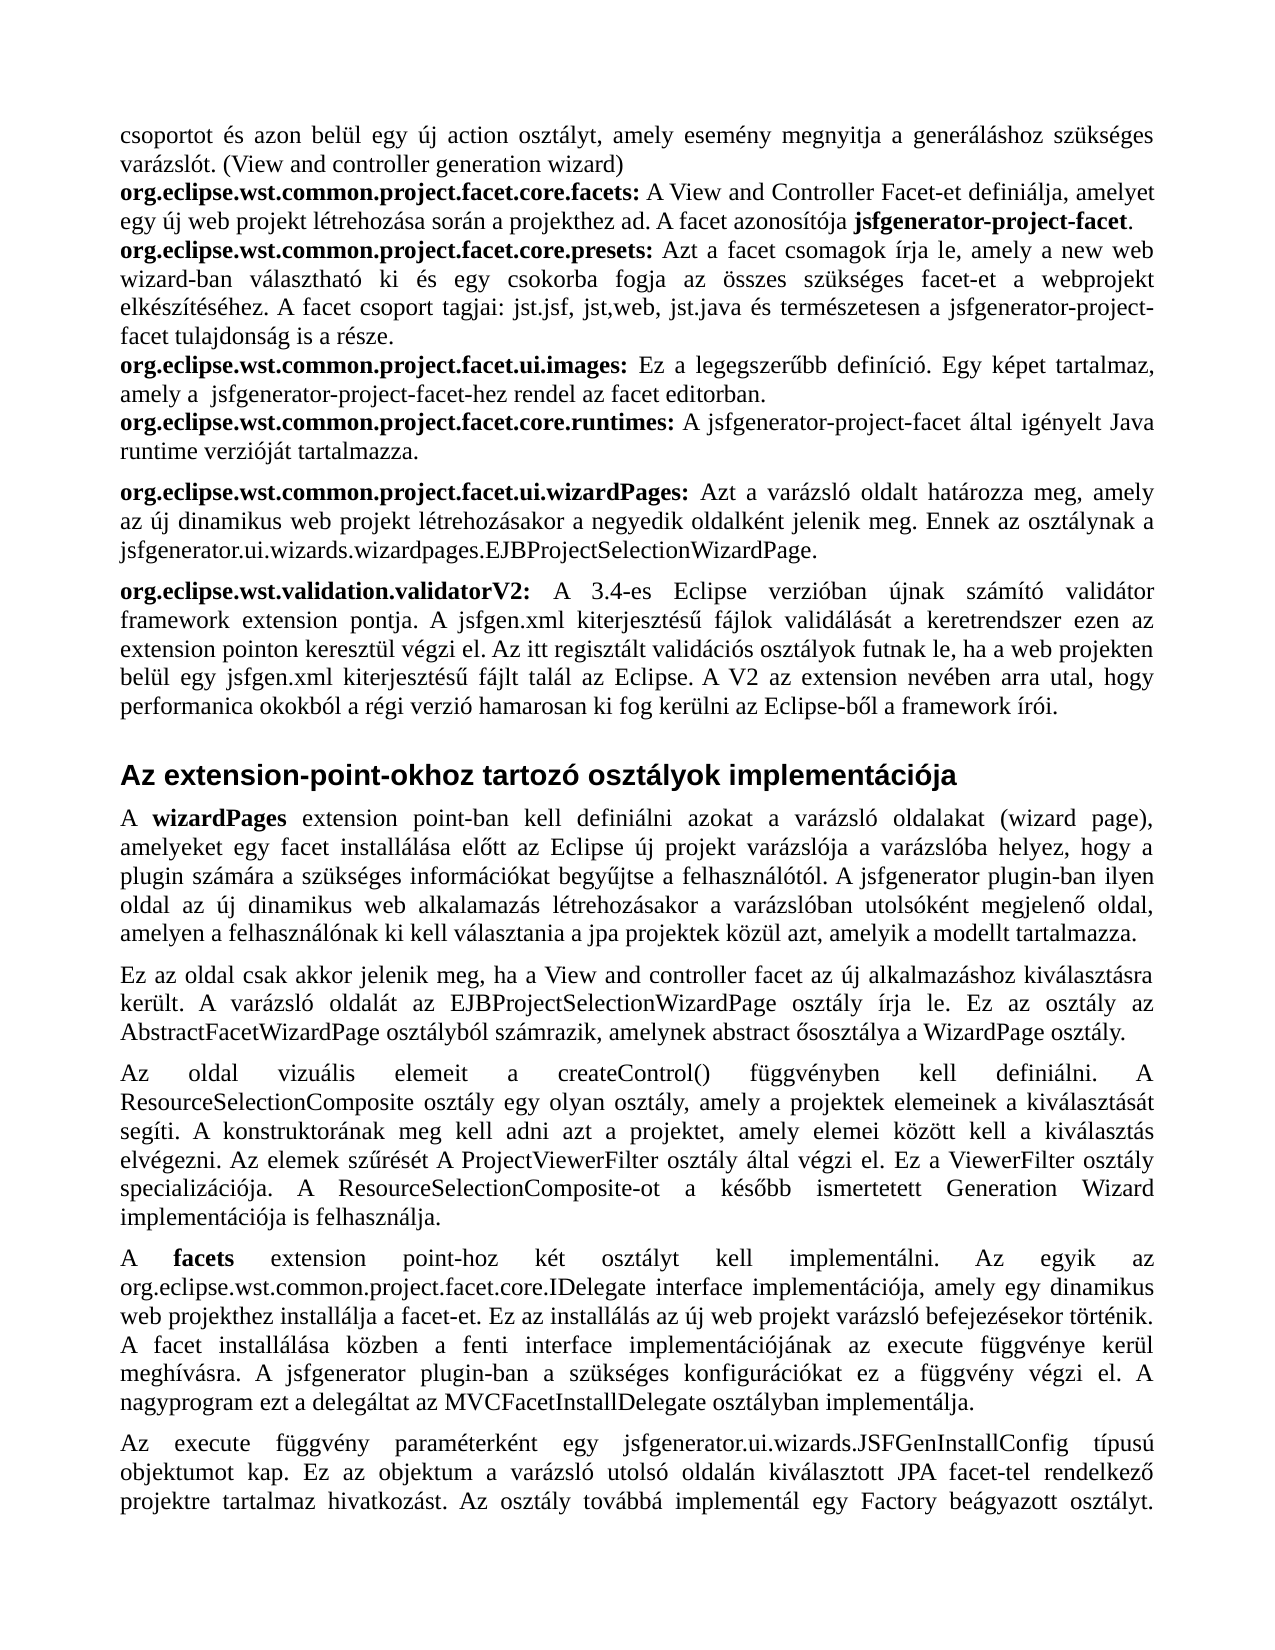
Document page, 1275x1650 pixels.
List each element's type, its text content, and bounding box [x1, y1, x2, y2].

text A facets extension point-hoz két osztályt kell implementálni. Az egyik az org.eclipse.wst.common.project.facet.core.IDelegate interface implementációja, amely egy dinamikus web projekthez installálja a facet-et. Ez az installálás az új web projekt varázsló befejezésekor történik. A facet installálása közben a fenti interface implementációjának az execute függvénye kerül meghívásra. A jsfgenerator plugin-ban a szükséges konfigurációkat ez a függvény végzi el. A nagyprogram ezt a delegáltat az MVCFacetInstallDelegate osztályban implementálja. [120, 1243, 1155, 1416]
text org.eclipse.wst.common.project.facet.ui.wizardPages: Azt a varázsló oldalt határozza meg, amely az új dinamikus web projekt létrehozásakor a negyedik oldalként jelenik meg. Ennek az osztálynak a jsfgenerator.ui.wizards.wizardpages.EJBProjectSelectionWizardPage. [120, 477, 1155, 564]
text org.eclipse.wst.common.project.facet.core.facets: A View and Controller Facet-et definiálja, amelyet egy új web projekt létrehozása során a projekthez ad. A facet azonosítója jsfgenerator-project-facet. [120, 177, 1155, 235]
text org.eclipse.wst.common.project.facet.ui.images: Ez a legegszerűbb definíció. Egy képet tartalmaz, amely a jsfgenerator-project-facet-hez rendel az facet editorban. [120, 350, 1155, 407]
text csoportot és azon belül egy új action osztályt, amely esemény megnyitja a generáláshoz szükséges varázslót. (View and controller generation wizard) [120, 120, 1155, 177]
text org.eclipse.wst.common.project.facet.core.runtimes: A jsfgenerator-project-facet által igényelt Java runtime verzióját tartalmazza. [120, 407, 1155, 465]
text org.eclipse.wst.common.project.facet.core.presets: Azt a facet csomagok írja le, amely a new web wizard-ban választható ki és egy csokorba fogja az összes szükséges facet-et a webprojekt elkészítéséhez. A facet csoport tagjai: jst.jsf, jst,web, jst.java és természetesen a jsfgenerator-project-facet tulajdonság is a része. [120, 235, 1155, 350]
text org.eclipse.wst.validation.validatorV2: A 3.4-es Eclipse verzióban újnak számító validátor framework extension pontja. A jsfgen.xml kiterjesztésű fájlok validálását a keretrendszer ezen az extension pointon keresztül végzi el. Az itt regisztált validációs osztályok futnak le, ha a web projekten belül egy jsfgen.xml kiterjesztésű fájlt talál az Eclipse. A V2 az extension nevében arra utal, hogy performanica okokból a régi verzió hamarosan ki fog kerülni az Eclipse-ből a framework írói. [120, 576, 1155, 720]
text Ez az oldal csak akkor jelenik meg, ha a View and controller facet az új alkalmazáshoz kiválasztásra került. A varázsló oldalát az EJBProjectSelectionWizardPage osztály írja le. Ez az osztály az AbstractFacetWizardPage osztályból számrazik, amelynek abstract ősosztálya a WizardPage osztály. [120, 960, 1155, 1046]
text Az execute függvény paraméterként egy jsfgenerator.ui.wizards.JSFGenInstallConfig típusú objektumot kap. Ez az objektum a varázsló utolsó oldalán kiválasztott JPA facet-tel rendelkező projektre tartalmaz hivatkozást. Az osztály továbbá implementál egy Factory beágyazott osztályt. [120, 1428, 1155, 1515]
text Az oldal vizuális elemeit a createControl() függvényben kell definiálni. A ResourceSelectionComposite osztály egy olyan osztály, amely a projektek elemeinek a kiválasztását segíti. A konstruktorának meg kell adni azt a projektet, amely elemei között kell a kiválasztás elvégezni. Az elemek szűrését A ProjectViewerFilter osztály által végzi el. Ez a ViewerFilter osztály specializációja. A ResourceSelectionComposite-ot a később ismertetett Generation Wizard implementációja is felhasználja. [120, 1058, 1155, 1231]
subtitle Az extension-point-okhoz tartozó osztályok implementációja [120, 757, 1155, 791]
text A wizardPages extension point-ban kell definiálni azokat a varázsló oldalakat (wizard page), amelyeket egy facet installálása előtt az Eclipse új projekt varázslója a varázslóba helyez, hogy a plugin számára a szükséges információkat begyűjtse a felhasználótól. A jsfgenerator plugin-ban ilyen oldal az új dinamikus web alkalamazás létrehozásakor a varázslóban utolsóként megjelenő oldal, amelyen a felhasználónak ki kell választania a jpa projektek közül azt, amelyik a modellt tartalmazza. [120, 803, 1155, 947]
